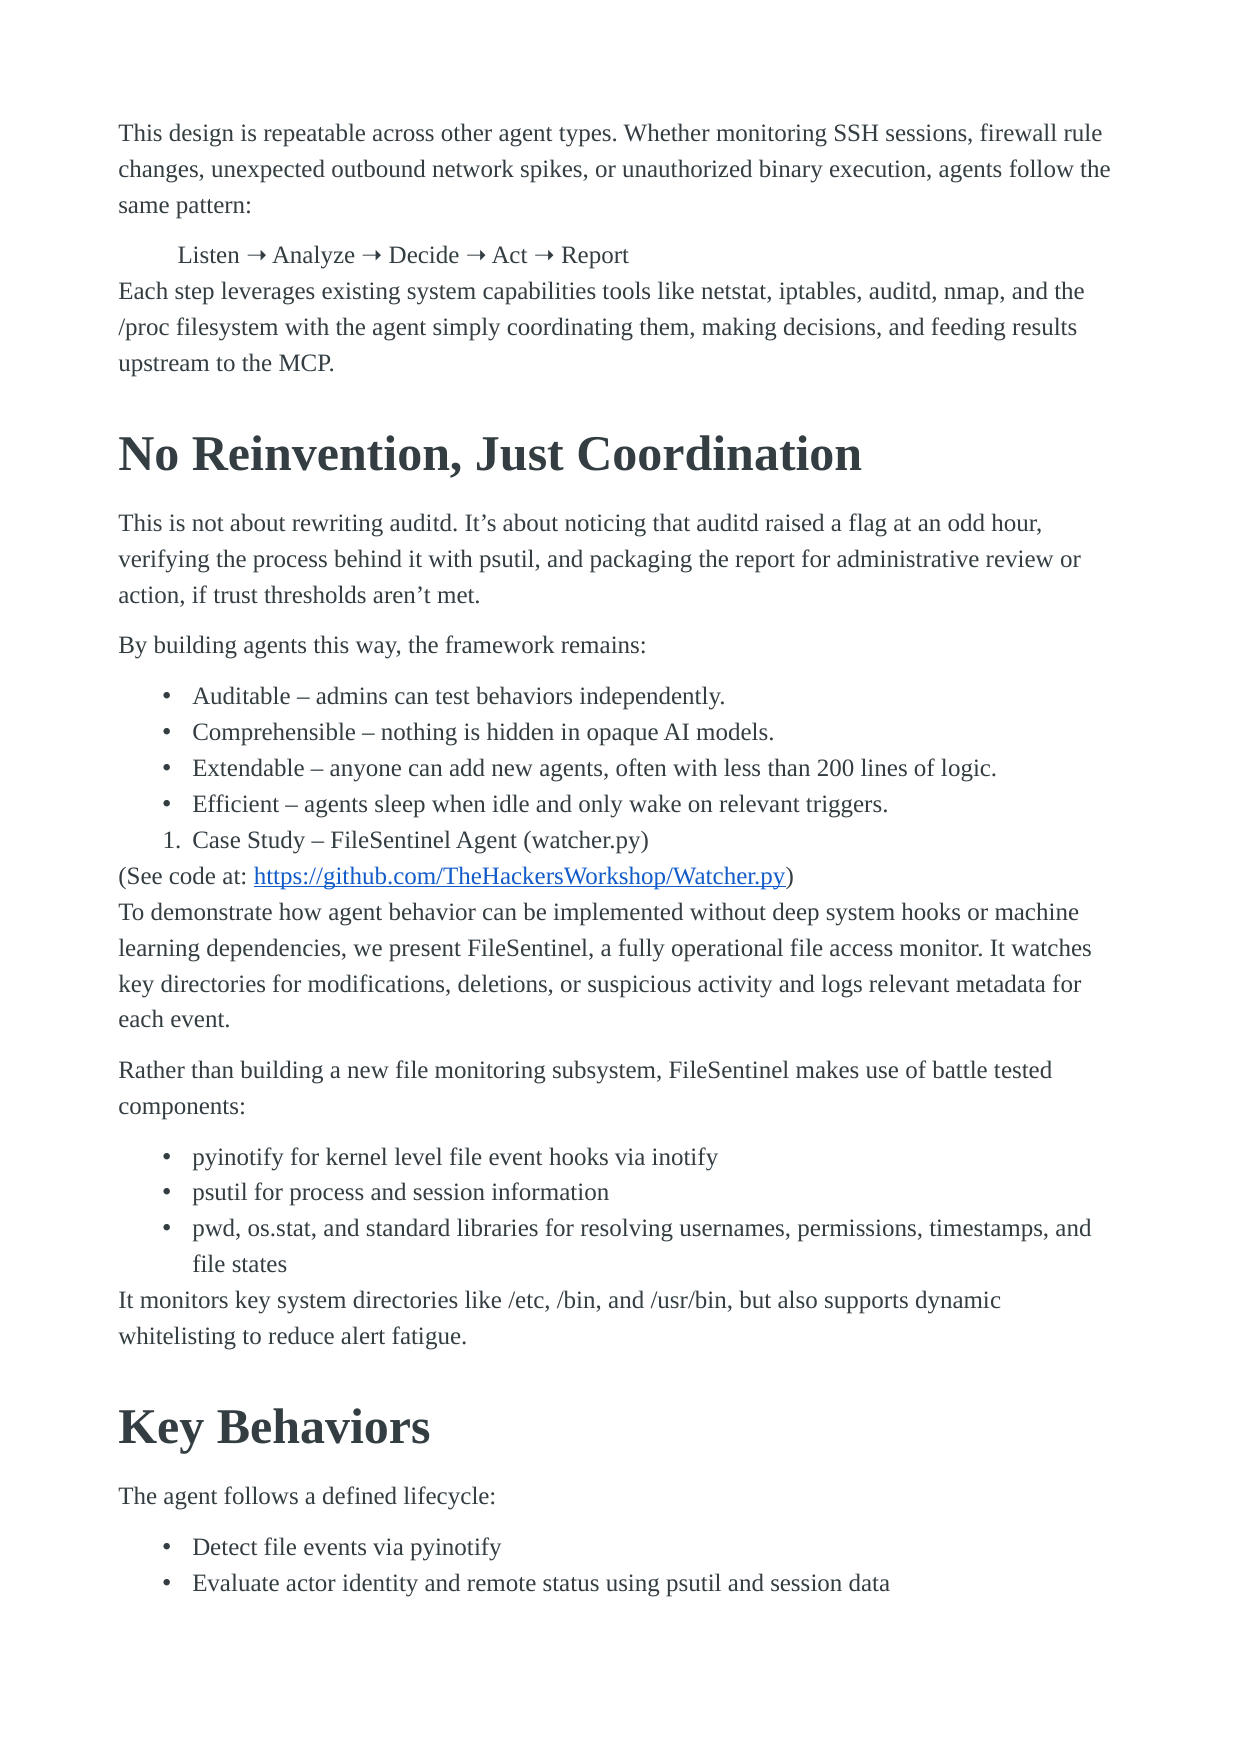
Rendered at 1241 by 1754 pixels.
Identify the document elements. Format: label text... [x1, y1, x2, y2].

text To demonstrate how agent behavior can be implemented without deep system hooks or machine learning dependencies, we present FileSentinel, a fully operational file access monitor. It watches key directories for modifications, deletions, or suspicious activity and logs relevant metadata for each event. [118, 897, 1122, 1033]
list Detect file events via pyinotify [162, 1532, 1122, 1560]
text Rather than building a new file monitoring subsystem, FileSentinel makes use of battle tested components: [118, 1055, 1122, 1120]
list pwd, os.stat, and standard libraries for resolving usernames, permissions, timestamps, and file states [162, 1213, 1122, 1278]
list psutil for process and session information [162, 1177, 1122, 1206]
list pyinotify for kernel level file event hooks via inotify [162, 1142, 1122, 1170]
list Efficient – agents sleep when idle and only wake on relevant triggers. [162, 789, 1122, 818]
text Each step leverages existing system capabilities tools like netstat, iptables, auditd, nmap, and the /proc filesystem with the agent simply coordinating them, making decisions, and feeding results upstream to the MCP. [118, 276, 1122, 377]
subtitle No Reinvention, Just Coordination [118, 424, 1122, 481]
text This is not about rewriting auditd. It’s about noticing that auditd raised a flag at an odd hour, verifying the process behind it with psutil, and packaging the report for administrative review or action, if trust thresholds aren’t met. [118, 508, 1122, 609]
list Comprehensible – nothing is hidden in opaque AI models. [162, 717, 1122, 746]
text Listen ➝ Analyze ➝ Decide ➝ Act ➝ Report [177, 241, 1063, 269]
text It monitors key system directories like /etc, /bin, and /usr/bin, but also supports dynamic whitelisting to reduce alert fatigue. [118, 1285, 1122, 1350]
text (See code at: https://github.com/TheHackersWorkshop/Watcher.py) [118, 861, 1122, 889]
text By building agents this way, the framework remains: [118, 631, 1122, 659]
list Auditable – admins can test behaviors independently. [162, 681, 1122, 710]
list Evaluate actor identity and remote status using psutil and session data [162, 1568, 1122, 1596]
text This design is repeatable across other agent types. Whether monitoring SSH sessions, firewall rule changes, unexpected outbound network spikes, or unauthorized binary execution, agents follow the same pattern: [118, 118, 1122, 219]
text The agent follows a defined lifecycle: [118, 1481, 1122, 1510]
subtitle Key Behaviors [118, 1397, 1122, 1454]
list Extendable – anyone can add new agents, often with less than 200 lines of logic. [162, 753, 1122, 782]
list Case Study – FileSentinel Agent (watcher.py) [162, 825, 1122, 854]
